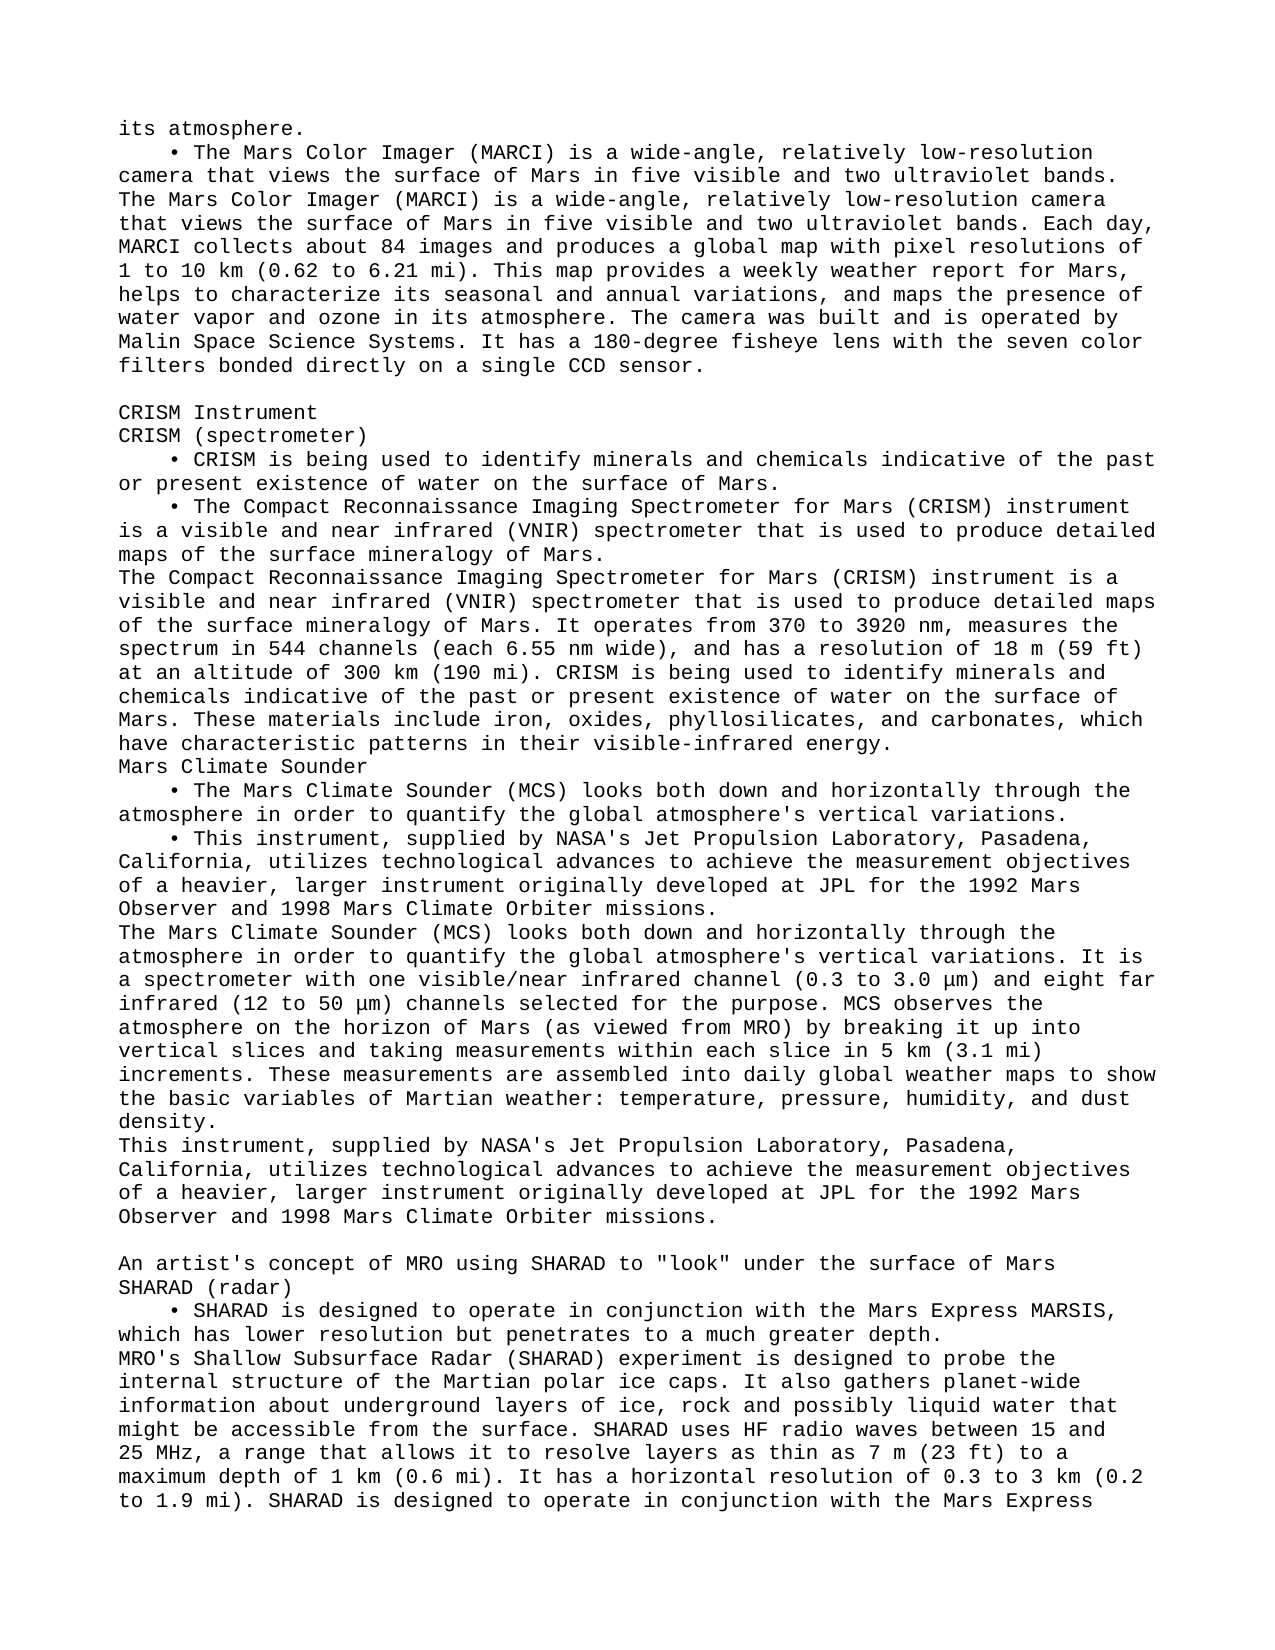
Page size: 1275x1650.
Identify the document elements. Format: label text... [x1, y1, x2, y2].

text SHARAD (radar) [118, 1277, 1157, 1300]
text its atmosphere. [118, 118, 1157, 142]
text The Mars Color Imager (MARCI) is a wide-angle, relatively low-resolution camera that views the surface of Mars in five visible and two ultraviolet bands. Each day, MARCI collects about 84 images and produces a global map with pixel resolutions of 1 to 10 km (0.62 to 6.21 mi). This map provides a weekly weather report for Mars, helps to characterize its seasonal and annual variations, and maps the presence of water vapor and ozone in its atmosphere. The camera was built and is operated by Malin Space Science Systems. It has a 180-degree fisheye lens with the seven color filters bonded directly on a single CCD sensor. [118, 189, 1157, 378]
text • SHARAD is designed to operate in conjunction with the Mars Express MARSIS, which has lower resolution but penetrates to a much greater depth. [118, 1300, 1157, 1348]
text MRO's Shallow Subsurface Radar (SHARAD) experiment is designed to probe the internal structure of the Martian polar ice caps. It also gathers planet-wide information about underground layers of ice, rock and possibly liquid water that might be accessible from the surface. SHARAD uses HF radio waves between 15 and 25 MHz, a range that allows it to resolve layers as thin as 7 m (23 ft) to a maximum depth of 1 km (0.6 mi). It has a horizontal resolution of 0.3 to 3 km (0.2 to 1.9 mi). SHARAD is designed to operate in conjunction with the Mars Express [118, 1348, 1157, 1513]
text CRISM (spectrometer) [118, 426, 1157, 449]
text This instrument, supplied by NASA's Jet Propulsion Laboratory, Pasadena, California, utilizes technological advances to achieve the measurement objectives of a heavier, larger instrument originally developed at JPL for the 1992 Mars Observer and 1998 Mars Climate Orbiter missions. [118, 1135, 1157, 1229]
text • This instrument, supplied by NASA's Jet Propulsion Laboratory, Pasadena, California, utilizes technological advances to achieve the measurement objectives of a heavier, larger instrument originally developed at JPL for the 1992 Mars Observer and 1998 Mars Climate Orbiter missions. [118, 827, 1157, 922]
text • The Mars Color Imager (MARCI) is a wide-angle, relatively low-resolution camera that views the surface of Mars in five visible and two ultraviolet bands. [118, 142, 1157, 189]
text An artist's concept of MRO using SHARAD to "look" under the surface of Mars [118, 1253, 1157, 1277]
text • CRISM is being used to identify minerals and chemicals indicative of the past or present existence of water on the surface of Mars. [118, 449, 1157, 496]
text • The Compact Reconnaissance Imaging Spectrometer for Mars (CRISM) instrument is a visible and near infrared (VNIR) spectrometer that is used to produce detailed maps of the surface mineralogy of Mars. [118, 496, 1157, 567]
text • The Mars Climate Sounder (MCS) looks both down and horizontally through the atmosphere in order to quantify the global atmosphere's vertical variations. [118, 780, 1157, 827]
text CRISM Instrument [118, 402, 1157, 426]
text The Compact Reconnaissance Imaging Spectrometer for Mars (CRISM) instrument is a visible and near infrared (VNIR) spectrometer that is used to produce detailed maps of the surface mineralogy of Mars. It operates from 370 to 3920 nm, measures the spectrum in 544 channels (each 6.55 nm wide), and has a resolution of 18 m (59 ft) at an altitude of 300 km (190 mi). CRISM is being used to identify minerals and chemicals indicative of the past or present existence of water on the surface of Mars. These materials include iron, oxides, phyllosilicates, and carbonates, which have characteristic patterns in their visible-infrared energy. [118, 567, 1157, 757]
text The Mars Climate Sounder (MCS) looks both down and horizontally through the atmosphere in order to quantify the global atmosphere's vertical variations. It is a spectrometer with one visible/near infrared channel (0.3 to 3.0 μm) and eight far infrared (12 to 50 μm) channels selected for the purpose. MCS observes the atmosphere on the horizon of Mars (as viewed from MRO) by breaking it up into vertical slices and taking measurements within each slice in 5 km (3.1 mi) increments. These measurements are assembled into daily global weather maps to show the basic variables of Martian weather: temperature, pressure, humidity, and dust density. [118, 922, 1157, 1135]
text Mars Climate Sounder [118, 757, 1157, 780]
